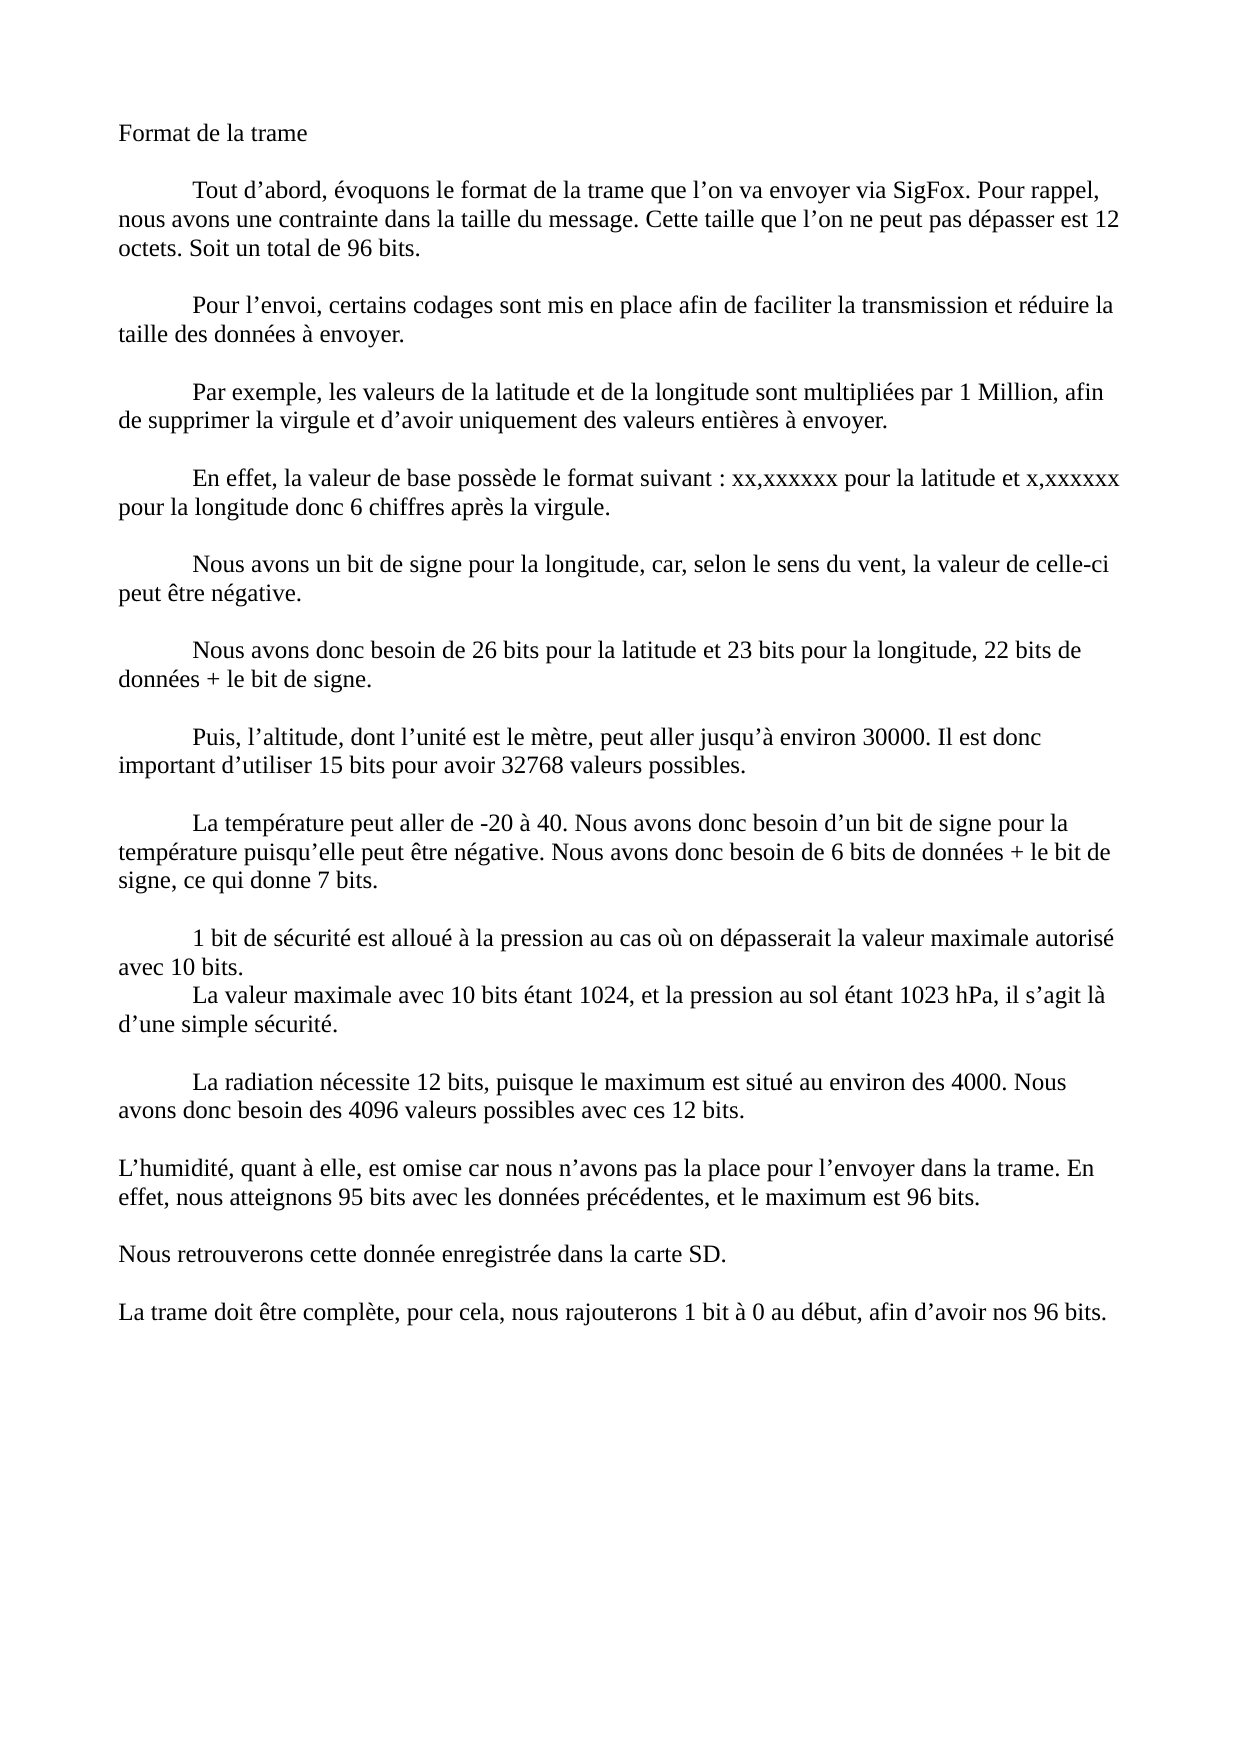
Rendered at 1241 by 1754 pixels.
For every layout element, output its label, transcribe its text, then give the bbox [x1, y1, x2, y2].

text Nous avons un bit de signe pour la longitude, car, selon le sens du vent, la valeur de celle-ci peut être négative. [118, 549, 1122, 607]
text En effet, la valeur de base possède le format suivant : xx,xxxxxx pour la latitude et x,xxxxxx pour la longitude donc 6 chiffres après la virgule. [118, 463, 1122, 521]
text La valeur maximale avec 10 bits étant 1024, et la pression au sol étant 1023 hPa, il s’agit là d’une simple sécurité. [118, 981, 1122, 1038]
text Tout d’abord, évoquons le format de la trame que l’on va envoyer via SigFox. Pour rappel, nous avons une contrainte dans la taille du message. Cette taille que l’on ne peut pas dépasser est 12 octets. Soit un total de 96 bits. [118, 176, 1122, 262]
text Nous retrouverons cette donnée enregistrée dans la carte SD. [118, 1239, 1122, 1268]
text Par exemple, les valeurs de la latitude et de la longitude sont multipliées par 1 Million, afin de supprimer la virgule et d’avoir uniquement des valeurs entières à envoyer. [118, 377, 1122, 434]
text La trame doit être complète, pour cela, nous rajouterons 1 bit à 0 au début, afin d’avoir nos 96 bits. [118, 1297, 1122, 1326]
text La radiation nécessite 12 bits, puisque le maximum est situé au environ des 4000. Nous avons donc besoin des 4096 valeurs possibles avec ces 12 bits. [118, 1067, 1122, 1124]
text Pour l’envoi, certains codages sont mis en place afin de faciliter la transmission et réduire la taille des données à envoyer. [118, 291, 1122, 348]
text La température peut aller de -20 à 40. Nous avons donc besoin d’un bit de signe pour la température puisqu’elle peut être négative. Nous avons donc besoin de 6 bits de données + le bit de signe, ce qui donne 7 bits. [118, 808, 1122, 894]
text Puis, l’altitude, dont l’unité est le mètre, peut aller jusqu’à environ 30000. Il est donc important d’utiliser 15 bits pour avoir 32768 valeurs possibles. [118, 722, 1122, 779]
text Format de la trame [118, 118, 1122, 147]
text L’humidité, quant à elle, est omise car nous n’avons pas la place pour l’envoyer dans la trame. En effet, nous atteignons 95 bits avec les données précédentes, et le maximum est 96 bits. [118, 1153, 1122, 1211]
text 1 bit de sécurité est alloué à la pression au cas où on dépasserait la valeur maximale autorisé avec 10 bits. [118, 923, 1122, 981]
text Nous avons donc besoin de 26 bits pour la latitude et 23 bits pour la longitude, 22 bits de données + le bit de signe. [118, 636, 1122, 693]
